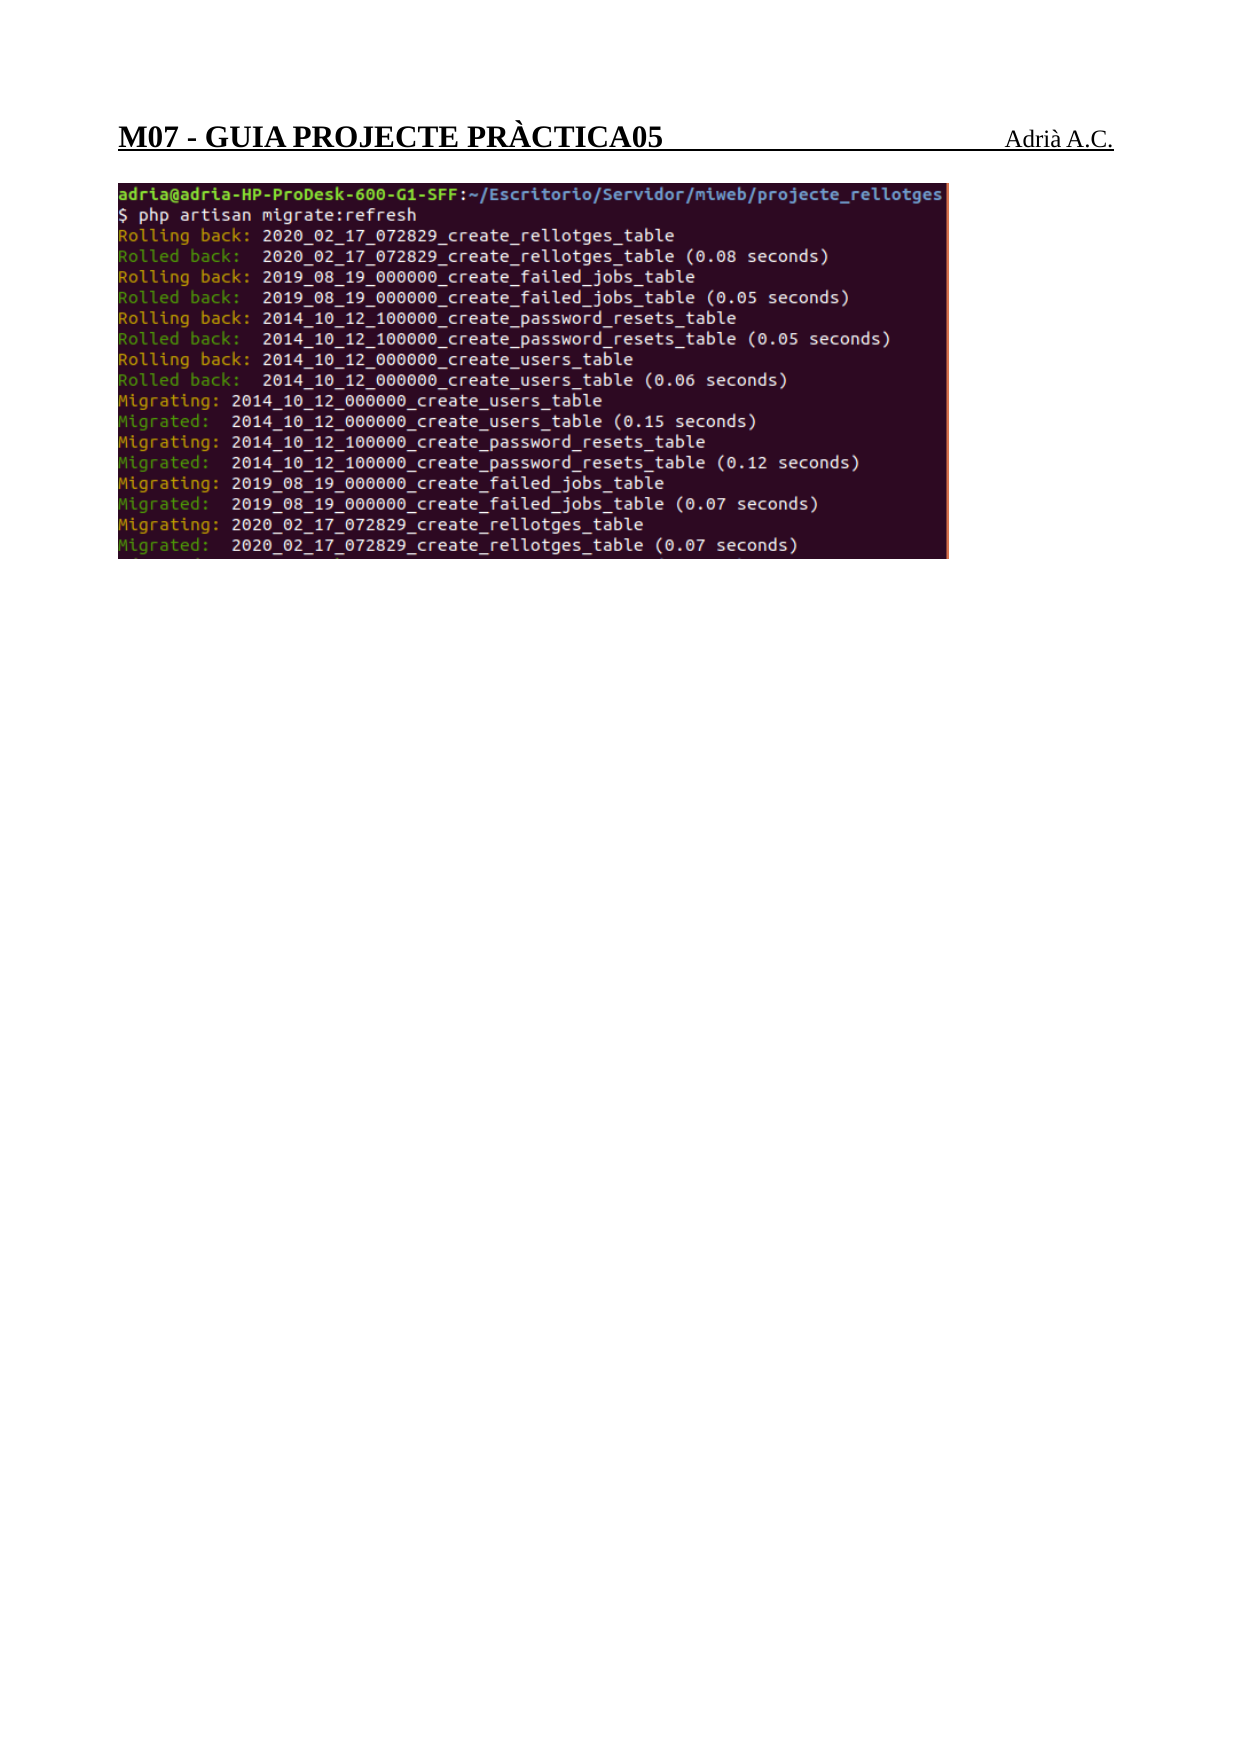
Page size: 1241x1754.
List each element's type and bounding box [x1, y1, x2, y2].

picture [118, 183, 949, 559]
